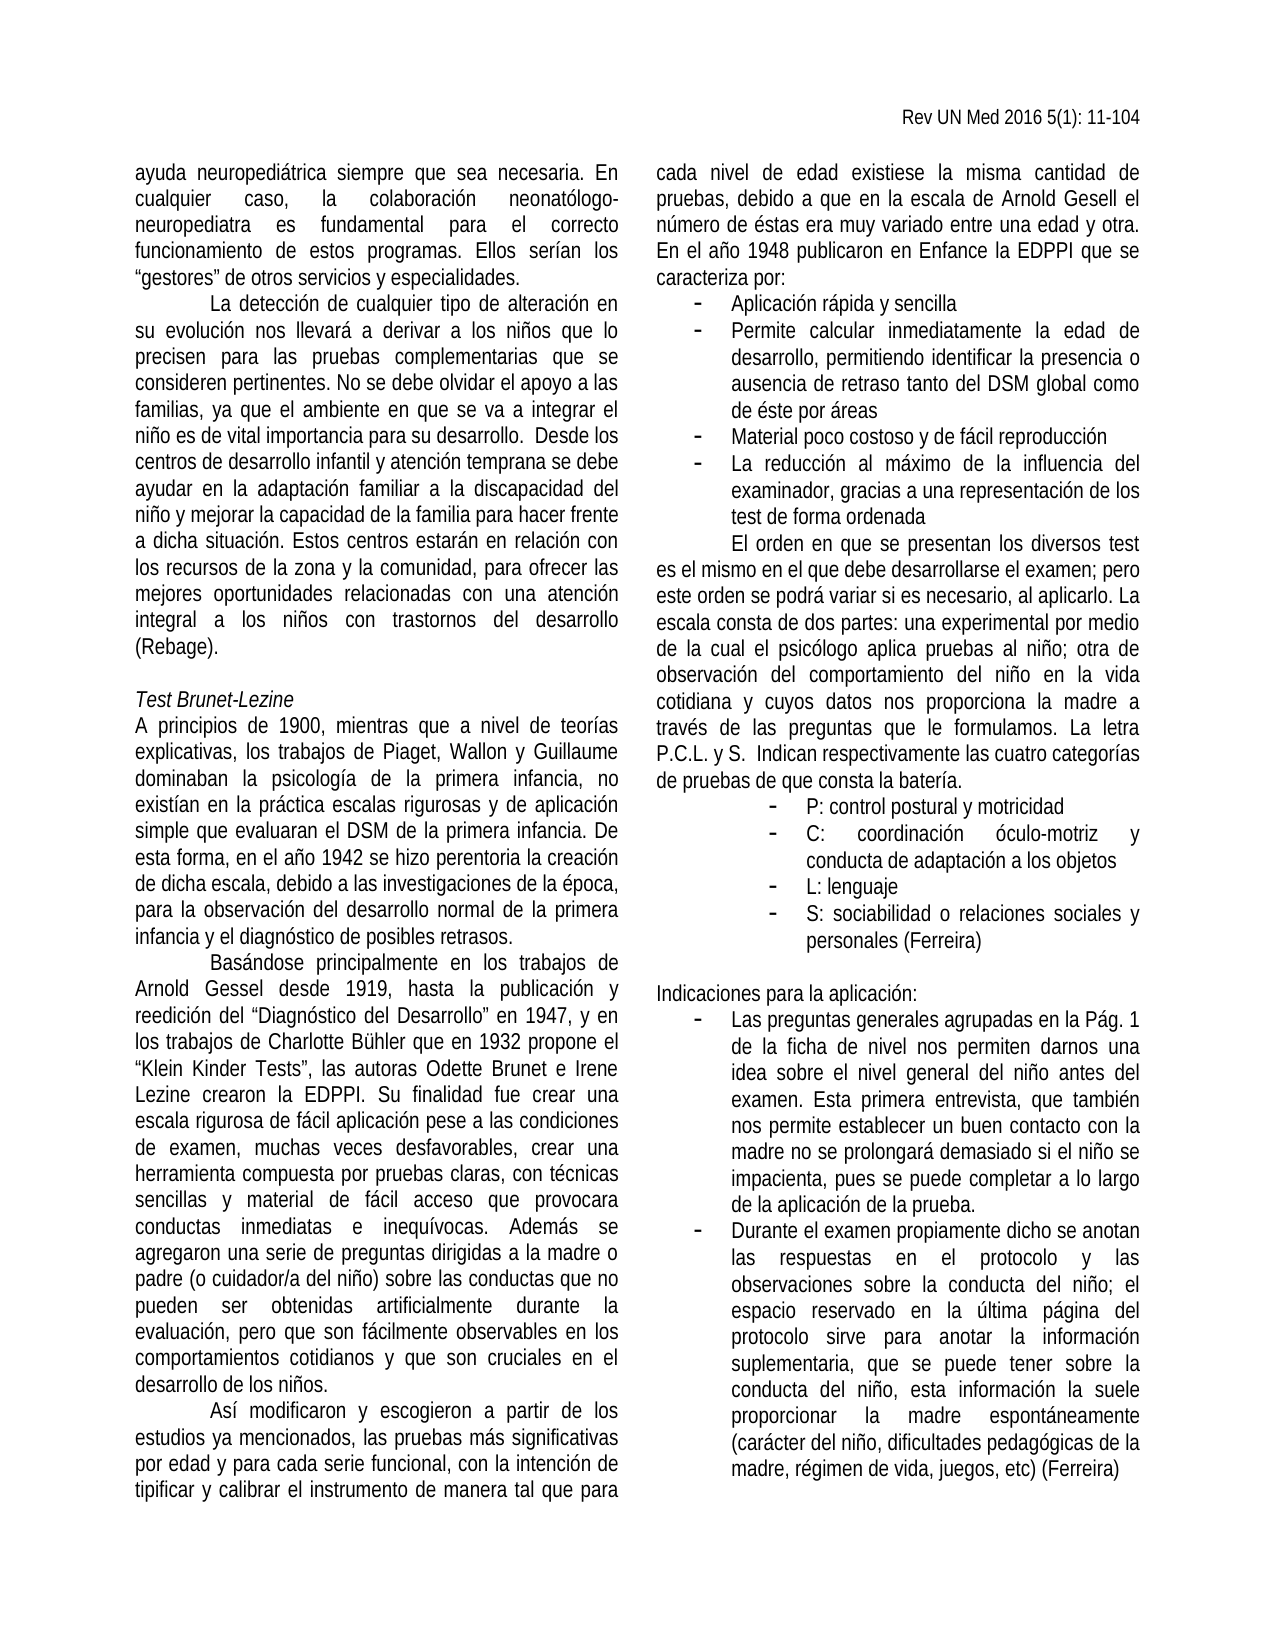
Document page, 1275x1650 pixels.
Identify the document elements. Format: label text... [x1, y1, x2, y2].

list Durante el examen propiamente dicho se anotan las respuestas en el protocolo y las observaciones sobre la conducta del niño; el espacio reservado en la última página del protocolo sirve para anotar la información suplementaria, que se puede tener sobre la conducta del niño, esta información la suele proporcionar la madre espontáneamente (carácter del niño, dificultades pedagógicas de la madre, régimen de vida, juegos, etc) (Ferreira) [694, 1217, 1140, 1481]
list Las preguntas generales agrupadas en la Pág. 1 de la ficha de nivel nos permiten darnos una idea sobre el nivel general del niño antes del examen. Esta primera entrevista, que también nos permite establecer un buen contacto con la madre no se prolongará demasiado si el niño se impacienta, pues se puede completar a lo largo de la aplicación de la prueba. [694, 1006, 1140, 1217]
text La detección de cualquier tipo de alteración en su evolución nos llevará a derivar a los niños que lo precisen para las pruebas complementarias que se consideren pertinentes. No se debe olvidar el apoyo a las familias, ya que el ambiente en que se va a integrar el niño es de vital importancia para su desarrollo. Desde los centros de desarrollo infantil y atención temprana se debe ayudar en la adaptación familiar a la discapacidad del niño y mejorar la capacidad de la familia para hacer frente a dicha situación. Estos centros estarán en relación con los recursos de la zona y la comunidad, para ofrecer las mejores oportunidades relacionadas con una atención integral a los niños con trastornos del desarrollo (Rebage). [135, 290, 619, 659]
list L: lenguaje [769, 873, 1140, 900]
list P: control postural y motricidad [769, 793, 1140, 820]
text ayuda neuropediátrica siempre que sea necesaria. En cualquier caso, la colaboración neonatólogo-neuropediatra es fundamental para el correcto funcionamiento de estos programas. Ellos serían los “gestores” de otros servicios y especialidades. [135, 158, 619, 290]
text Test Brunet-Lezine [135, 686, 619, 712]
text Así modificaron y escogieron a partir de los estudios ya mencionados, las pruebas más significativas por edad y para cada serie funcional, con la intención de tipificar y calibrar el instrumento de manera tal que para [135, 1397, 619, 1502]
list S: sociabilidad o relaciones sociales y personales (Ferreira) [769, 900, 1140, 953]
list C: coordinación óculo-motriz y conducta de adaptación a los objetos [769, 820, 1140, 873]
list Aplicación rápida y sencilla [694, 290, 1140, 317]
text Basándose principalmente en los trabajos de Arnold Gessel desde 1919, hasta la publicación y reedición del “Diagnóstico del Desarrollo” en 1947, y en los trabajos de Charlotte Bühler que en 1932 propone el “Klein Kinder Tests”, las autoras Odette Brunet e Irene Lezine crearon la EDPPI. Su finalidad fue crear una escala rigurosa de fácil aplicación pese a las condiciones de examen, muchas veces desfavorables, crear una herramienta compuesta por pruebas claras, con técnicas sencillas y material de fácil acceso que provocara conductas inmediatas e inequívocas. Además se agregaron una serie de preguntas dirigidas a la madre o padre (o cuidador/a del niño) sobre las conductas que no pueden ser obtenidas artificialmente durante la evaluación, pero que son fácilmente observables en los comportamientos cotidianos y que son cruciales en el desarrollo de los niños. [135, 949, 619, 1397]
text cada nivel de edad existiese la misma cantidad de pruebas, debido a que en la escala de Arnold Gesell el número de éstas era muy variado entre una edad y otra. En el año 1948 publicaron en Enfance la EDPPI que se caracteriza por: [656, 158, 1140, 290]
text A principios de 1900, mientras que a nivel de teorías explicativas, los trabajos de Piaget, Wallon y Guillaume dominaban la psicología de la primera infancia, no existían en la práctica escalas rigurosas y de aplicación simple que evaluaran el DSM de la primera infancia. De esta forma, en el año 1942 se hizo perentoria la creación de dicha escala, debido a las investigaciones de la época, para la observación del desarrollo normal de la primera infancia y el diagnóstico de posibles retrasos. [135, 712, 619, 949]
list Permite calcular inmediatamente la edad de desarrollo, permitiendo identificar la presencia o ausencia de retraso tanto del DSM global como de éste por áreas [694, 317, 1140, 423]
text El orden en que se presentan los diversos test es el mismo en el que debe desarrollarse el examen; pero este orden se podrá variar si es necesario, al aplicarlo. La escala consta de dos partes: una experimental por medio de la cual el psicólogo aplica pruebas al niño; otra de observación del comportamiento del niño en la vida cotidiana y cuyos datos nos proporciona la madre a través de las preguntas que le formulamos. La letra P.C.L. y S. Indican respectivamente las cuatro categorías de pruebas de que consta la batería. [656, 529, 1140, 793]
list La reducción al máximo de la influencia del examinador, gracias a una representación de los test de forma ordenada [694, 450, 1140, 529]
text Indicaciones para la aplicación: [656, 979, 1140, 1006]
list Material poco costoso y de fácil reproducción [694, 423, 1140, 450]
